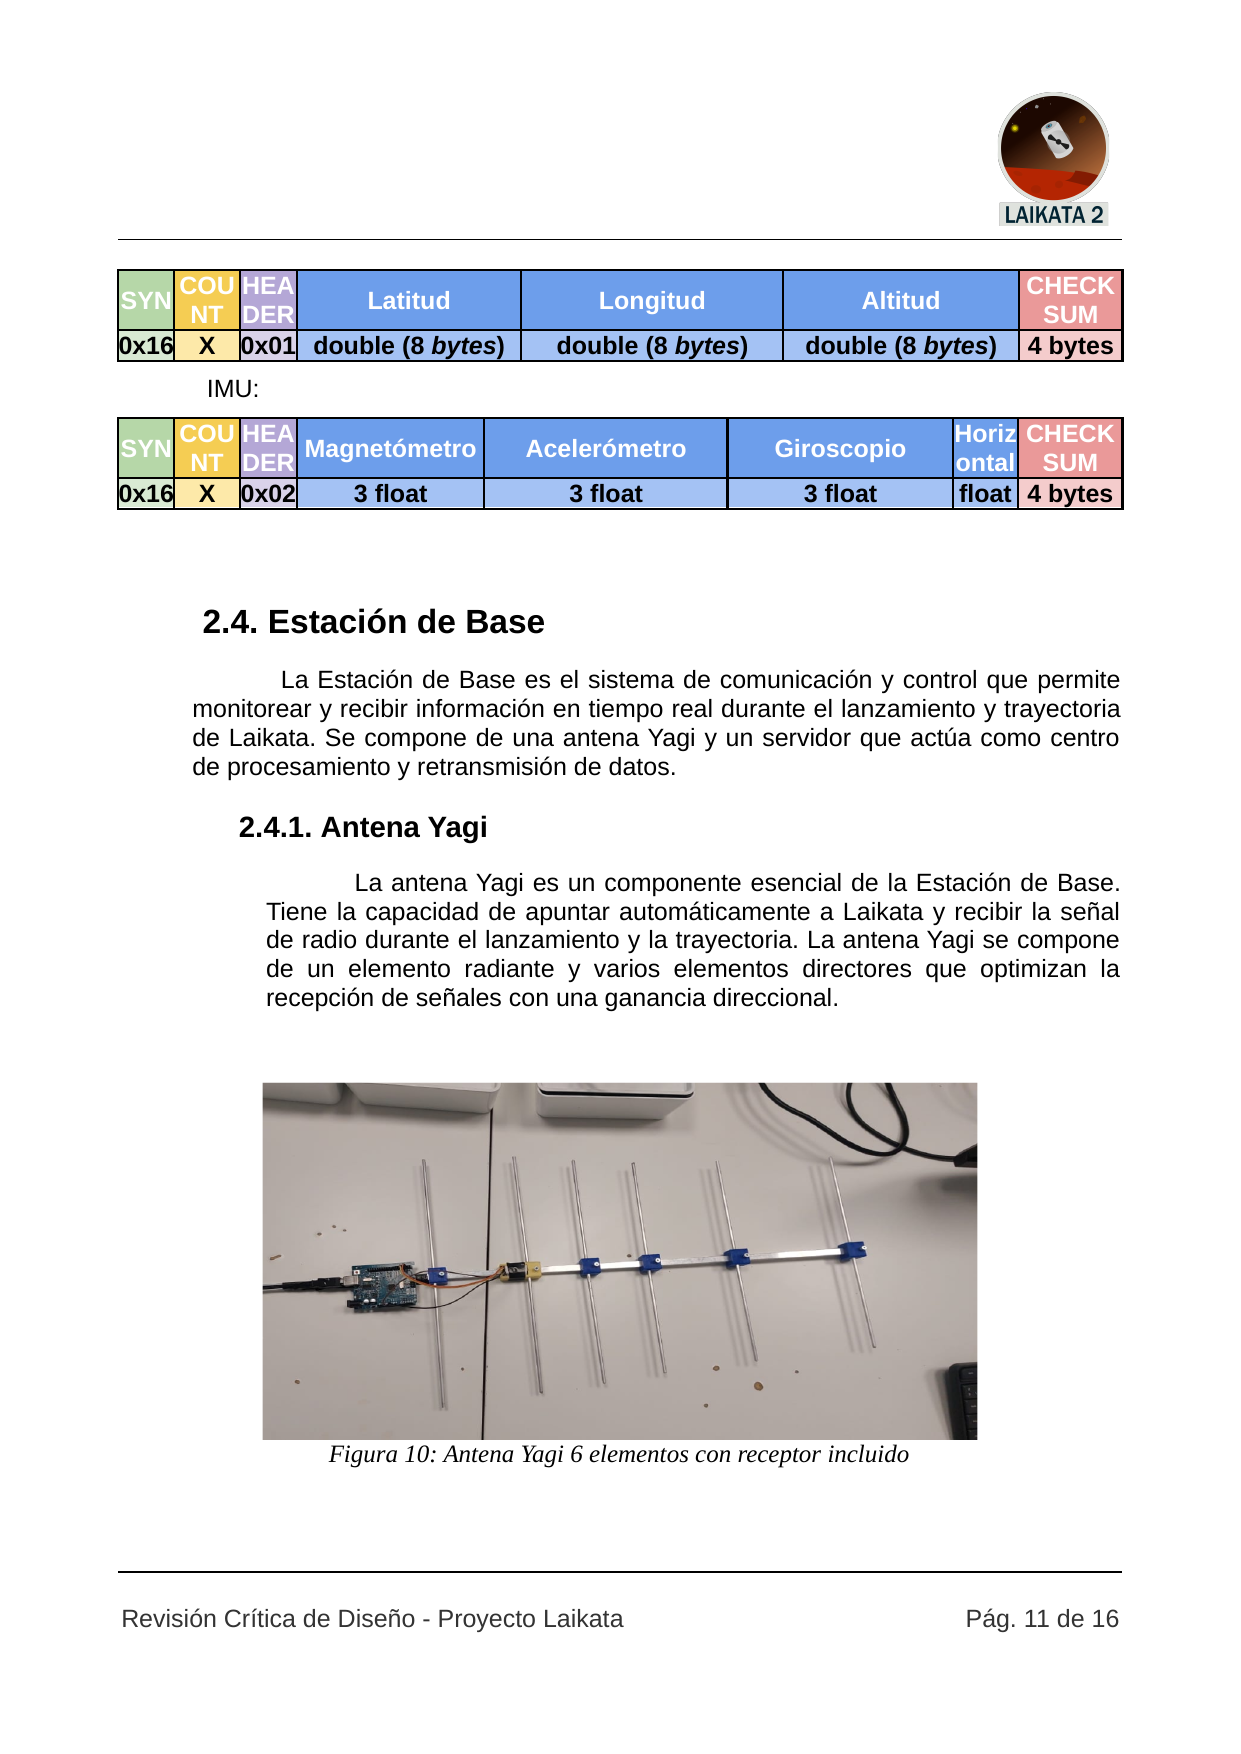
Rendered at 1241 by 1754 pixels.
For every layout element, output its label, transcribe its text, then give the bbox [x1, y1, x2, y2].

picture [262, 1084, 975, 1440]
table_header Latitud [298, 271, 520, 329]
table_cell double (8 bytes) [784, 331, 1018, 360]
table_header CHECKSUM [1019, 419, 1121, 477]
table_cell 3 float [729, 479, 952, 507]
table_header Acelerómetro [485, 419, 726, 477]
text La antena Yagi es un componente esencial de la Estación de Base. Tiene la capacidad de apuntar automáticamente a Laikata y recibir la señal de radio durante el lanzamiento y la trayectoria. La antena Yagi se compone de un elemento radiante y varios elementos directores que optimizan la recepción de señales con una ganancia direccional. [266, 868, 1122, 1011]
table_cell double (8 bytes) [522, 331, 782, 360]
table_cell 0x16 [119, 331, 173, 360]
table_header Giroscopio [729, 419, 952, 477]
table_header COUNT [175, 271, 239, 329]
table_cell float [954, 479, 1017, 507]
table_cell 3 float [485, 479, 726, 507]
table_cell 4 bytes [1020, 331, 1121, 360]
table_header Horizontal [954, 419, 1017, 477]
table_header HEADER [241, 419, 296, 477]
table_cell X [175, 479, 239, 507]
table_cell double (8 bytes) [298, 331, 520, 360]
table_header Longitud [522, 271, 782, 329]
table_header HEADER [241, 271, 296, 329]
table_cell 0x02 [241, 479, 296, 507]
table_header Magnetómetro [298, 419, 483, 477]
table_header Altitud [784, 271, 1018, 329]
table_header SYN [119, 419, 173, 477]
table_header SYN [119, 271, 173, 329]
table_header COUNT [175, 419, 239, 477]
table_cell 3 float [298, 479, 483, 507]
text IMU: [118, 373, 1122, 402]
table_cell 4 bytes [1019, 479, 1121, 507]
picture [997, 92, 1110, 226]
subtitle Estación de Base [193, 602, 1122, 641]
text Figura 10: Antena Yagi 6 elementos con receptor incluido [249, 1120, 992, 1468]
table_cell 0x01 [241, 331, 296, 360]
table_cell 0x16 [119, 479, 173, 507]
subtitle Antena Yagi [231, 810, 1122, 843]
table_header CHECKSUM [1020, 271, 1121, 329]
table_cell X [175, 331, 239, 360]
text La Estación de Base es el sistema de comunicación y control que permite monitorear y recibir información en tiempo real durante el lanzamiento y trayectoria de Laikata. Se compone de una antena Yagi y un servidor que actúa como centro de procesamiento y retransmisión de datos. [192, 665, 1122, 780]
